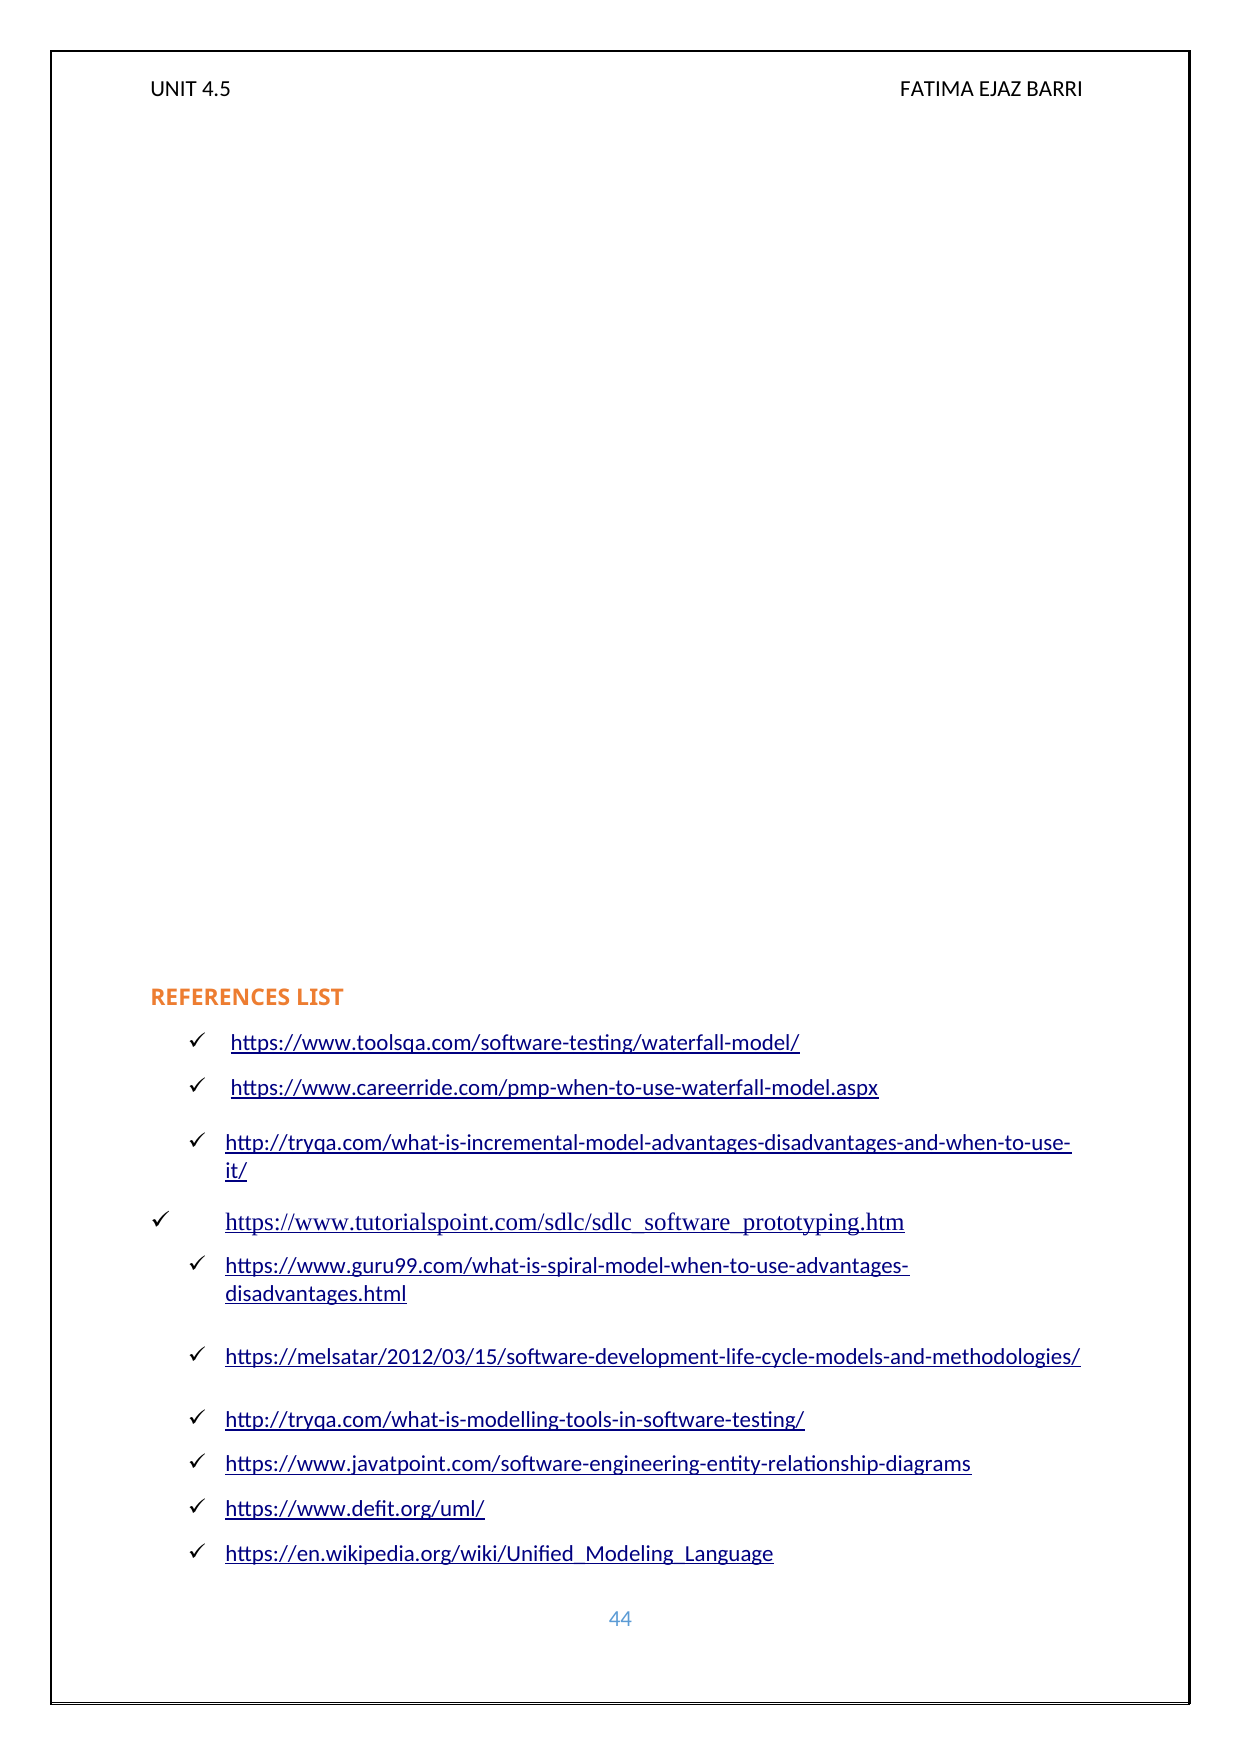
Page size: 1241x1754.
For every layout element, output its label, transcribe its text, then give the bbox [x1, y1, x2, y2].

list https://www.guru99.com/what-is-spiral-model-when-to-use-advantages-disadvantages.html [188, 1251, 1090, 1307]
list https://melsatar/2012/03/15/software-development-life-cycle-models-and-methodologies/ [188, 1342, 1090, 1370]
list https://www.javatpoint.com/software-engineering-entity-relationship-diagrams [188, 1449, 1090, 1478]
text REFERENCES LIST [150, 980, 1090, 1012]
list https://www.careerride.com/pmp-when-to-use-waterfall-model.aspx [188, 1073, 1090, 1101]
list https://www.defit.org/uml/ [188, 1494, 1090, 1522]
list http://tryqa.com/what-is-modelling-tools-in-software-testing/ [188, 1405, 1090, 1433]
list http://tryqa.com/what-is-incremental-model-advantages-disadvantages-and-when-to-use-it/ [188, 1128, 1090, 1184]
list https://www.tutorialspoint.com/sdlc/sdlc_software_prototyping.htm [150, 1207, 1085, 1236]
list https://en.wikipedia.org/wiki/Unified_Modeling_Language [188, 1539, 1090, 1567]
list https://www.toolsqa.com/software-testing/waterfall-model/ [188, 1028, 1090, 1056]
